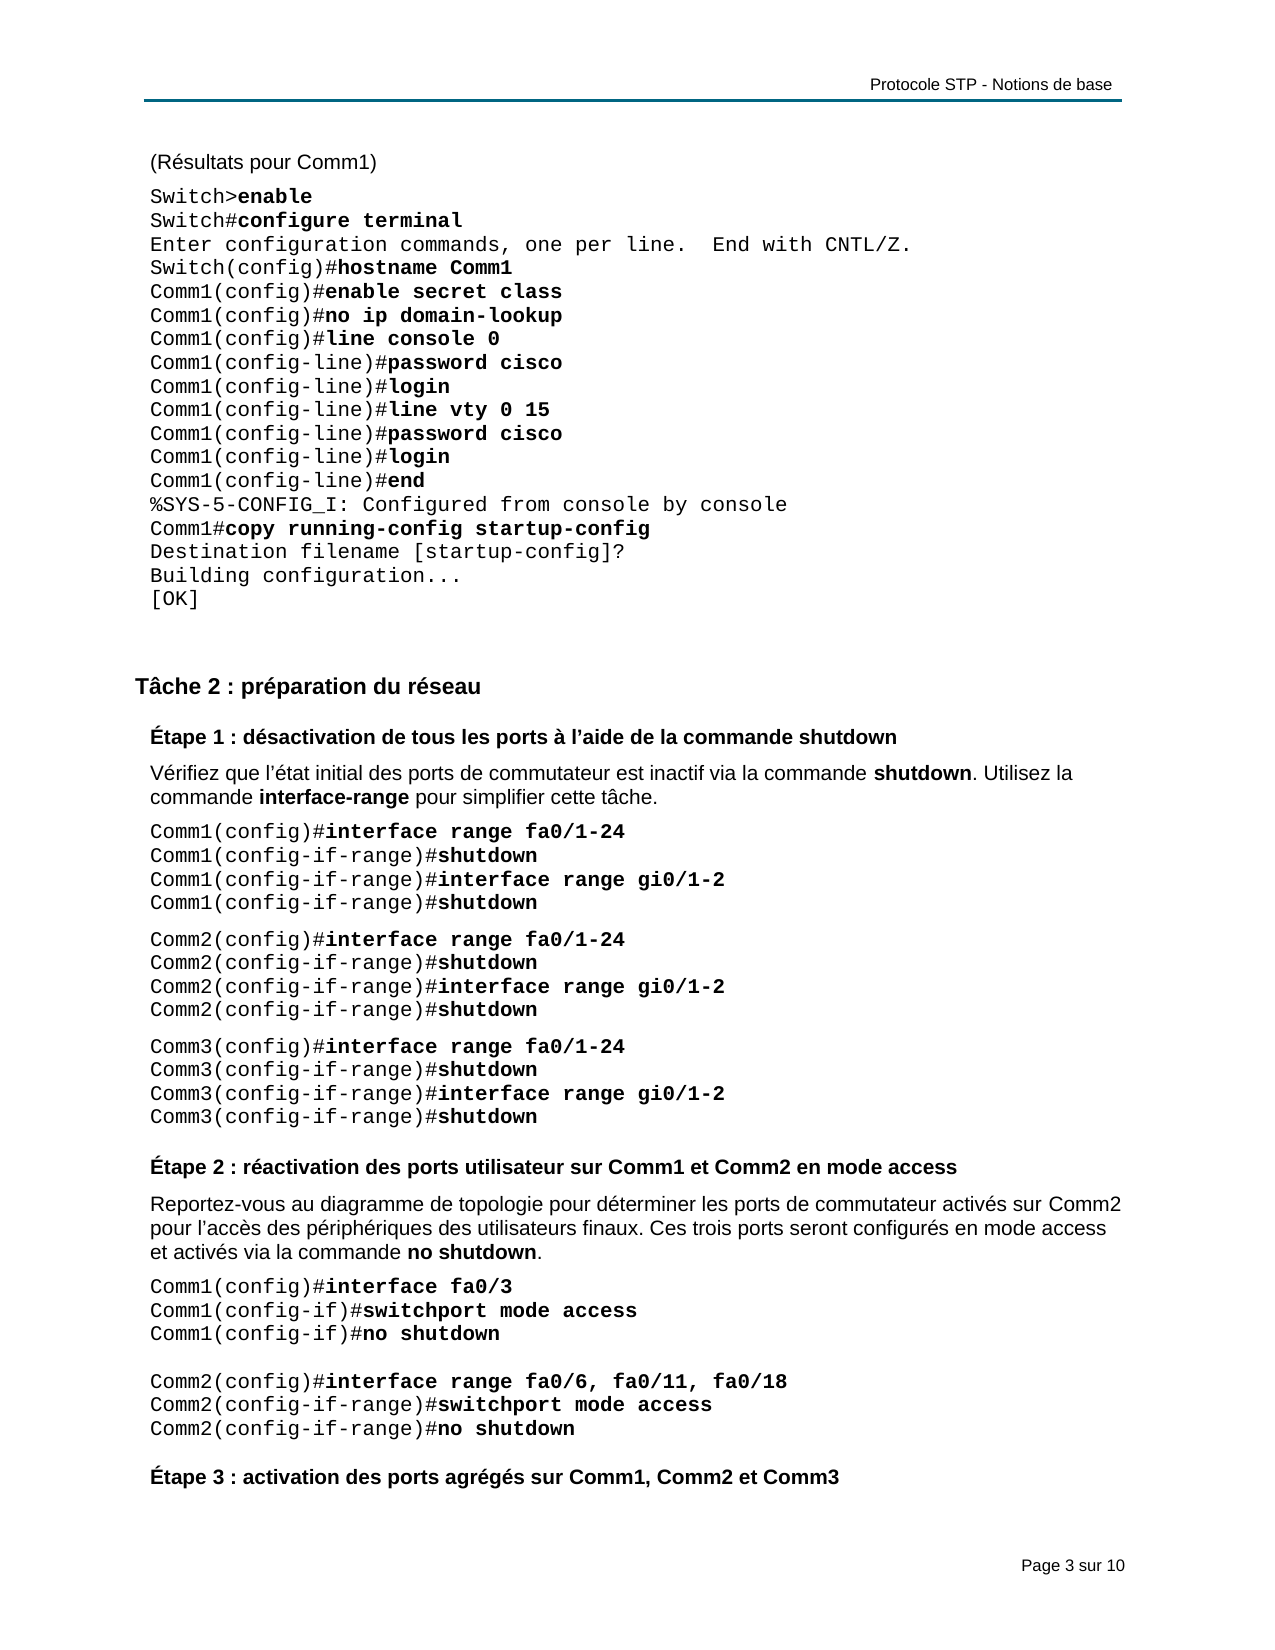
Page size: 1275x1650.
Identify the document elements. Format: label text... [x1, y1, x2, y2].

text Comm3(config-if-range)#interface range gi0/1-2 [150, 1083, 1125, 1107]
text Comm1(config)#interface range fa0/1-24 [150, 821, 1125, 845]
text Switch>enable [150, 186, 1125, 210]
text Comm1(config-line)#password cisco [150, 352, 1125, 376]
text Comm1(config-if-range)#shutdown [150, 892, 1125, 916]
text Comm2(config-if-range)#switchport mode access [150, 1394, 1125, 1418]
text Comm1(config-line)#password cisco [150, 423, 1125, 447]
text Reportez-vous au diagramme de topologie pour déterminer les ports de commutateur activés sur Comm2 pour l’accès des périphériques des utilisateurs finaux. Ces trois ports seront configurés en mode access et activés via la commande no shutdown. [150, 1192, 1125, 1263]
text Étape 1 : désactivation de tous les ports à l’aide de la commande shutdown [150, 724, 1125, 748]
text Comm1(config)#enable secret class [150, 281, 1125, 305]
text Comm2(config-if-range)#interface range gi0/1-2 [150, 976, 1125, 999]
text Comm1(config-if-range)#shutdown [150, 845, 1125, 869]
text Building configuration... [150, 565, 1125, 588]
text [OK] [150, 588, 1125, 612]
text Comm2(config)#interface range fa0/6, fa0/11, fa0/18 [150, 1371, 1125, 1394]
text Comm1(config)#line console 0 [150, 328, 1125, 352]
text Comm2(config-if-range)#no shutdown [150, 1418, 1125, 1442]
text Comm3(config)#interface range fa0/1-24 [150, 1036, 1125, 1059]
text Switch(config)#hostname Comm1 [150, 257, 1125, 281]
text Comm3(config-if-range)#shutdown [150, 1059, 1125, 1083]
text Comm1(config-line)#login [150, 447, 1125, 470]
text Comm2(config-if-range)#shutdown [150, 952, 1125, 976]
text Comm1(config-line)#login [150, 376, 1125, 399]
text %SYS-5-CONFIG_I: Configured from console by console [150, 494, 1125, 517]
text Comm1(config-if)#switchport mode access [150, 1300, 1125, 1323]
text Étape 2 : réactivation des ports utilisateur sur Comm1 et Comm2 en mode access [150, 1155, 1125, 1179]
text Switch#configure terminal [150, 210, 1125, 234]
text Comm1(config-line)#end [150, 470, 1125, 494]
text Enter configuration commands, one per line. End with CNTL/Z. [150, 234, 1125, 257]
text Comm1#copy running-config startup-config [150, 517, 1125, 541]
text Comm1(config-line)#line vty 0 15 [150, 399, 1125, 423]
text (Résultats pour Comm1) [150, 150, 1125, 174]
text Comm1(config)#no ip domain-lookup [150, 305, 1125, 328]
text Comm2(config-if-range)#shutdown [150, 999, 1125, 1023]
text Vérifiez que l’état initial des ports de commutateur est inactif via la commande shutdown. Utilisez la commande interface-range pour simplifier cette tâche. [150, 761, 1125, 809]
text Comm1(config-if-range)#interface range gi0/1-2 [150, 869, 1125, 892]
text Destination filename [startup-config]? [150, 541, 1125, 565]
text Étape 3 : activation des ports agrégés sur Comm1, Comm2 et Comm3 [150, 1465, 1125, 1489]
text Comm3(config-if-range)#shutdown [150, 1107, 1125, 1130]
text Tâche 2 : préparation du réseau [135, 673, 1125, 699]
text Comm1(config)#interface fa0/3 [150, 1276, 1125, 1300]
text Comm1(config-if)#no shutdown [150, 1323, 1125, 1347]
text Comm2(config)#interface range fa0/1-24 [150, 928, 1125, 952]
